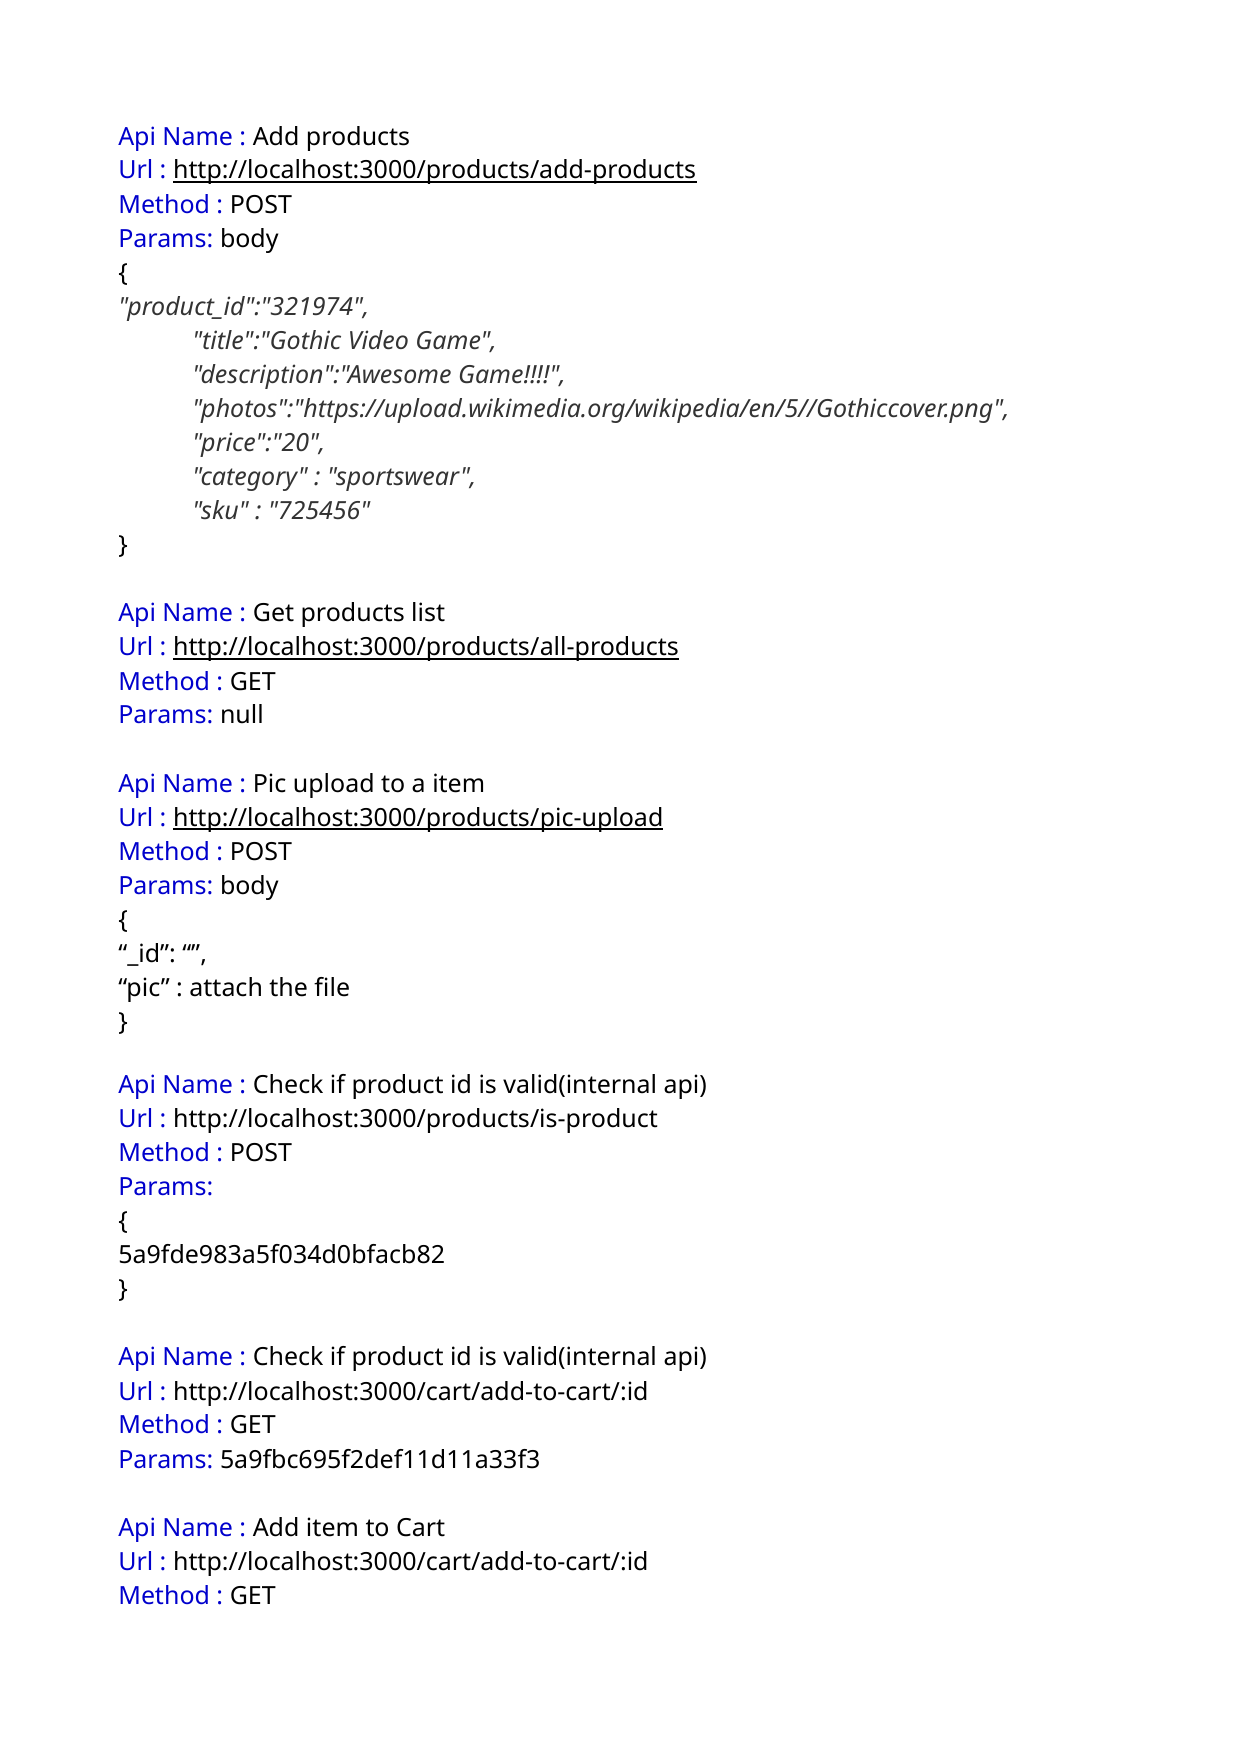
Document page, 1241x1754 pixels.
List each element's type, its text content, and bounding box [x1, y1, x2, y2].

text Api Name : Add item to Cart [118, 1509, 1122, 1543]
text Params: 5a9fbc695f2def11d11a33f3 [118, 1441, 1122, 1475]
text 5a9fde983a5f034d0bfacb82 [118, 1237, 1122, 1271]
text Api Name : Check if product id is valid(internal api) [118, 1067, 1122, 1101]
text Url : http://localhost:3000/products/is-product [118, 1101, 1122, 1135]
text Method : GET [118, 663, 1122, 697]
text Url : http://localhost:3000/products/add-products [118, 152, 1122, 186]
text Url : http://localhost:3000/products/pic-upload [118, 799, 1122, 833]
text } [118, 1004, 1122, 1038]
text "category" : "sportswear", [118, 459, 1122, 493]
text Url : http://localhost:3000/cart/add-to-cart/:id [118, 1373, 1122, 1407]
text Api Name : Check if product id is valid(internal api) [118, 1339, 1122, 1373]
text "title":"Gothic Video Game", [118, 322, 1122, 357]
text Api Name : Add products [118, 118, 1122, 152]
text Api Name : Get products list [118, 595, 1122, 629]
text Url : http://localhost:3000/cart/add-to-cart/:id [118, 1543, 1122, 1577]
text "description":"Awesome Game!!!!", [118, 357, 1122, 391]
text “_id”: “”, [118, 936, 1122, 970]
text Method : GET [118, 1577, 1122, 1612]
text Url : http://localhost:3000/products/all-products [118, 629, 1122, 663]
text Params: null [118, 697, 1122, 731]
text Method : POST [118, 833, 1122, 867]
text Params: [118, 1169, 1122, 1203]
text Params: body [118, 220, 1122, 254]
text "sku" : "725456" [118, 493, 1122, 527]
text Params: body [118, 867, 1122, 902]
text Api Name : Pic upload to a item [118, 765, 1122, 799]
text "price":"20", [118, 425, 1122, 459]
text } [118, 527, 1122, 561]
text “pic” : attach the file [118, 970, 1122, 1004]
text } [118, 1271, 1122, 1305]
text { [118, 254, 1122, 288]
text { [118, 902, 1122, 936]
text { [118, 1203, 1122, 1237]
text Method : POST [118, 1135, 1122, 1169]
text Method : POST [118, 186, 1122, 220]
text "product_id":"321974", [118, 288, 1122, 322]
text "photos":"https://upload.wikimedia.org/wikipedia/en/5//Gothiccover.png", [118, 391, 1122, 425]
text Method : GET [118, 1407, 1122, 1441]
